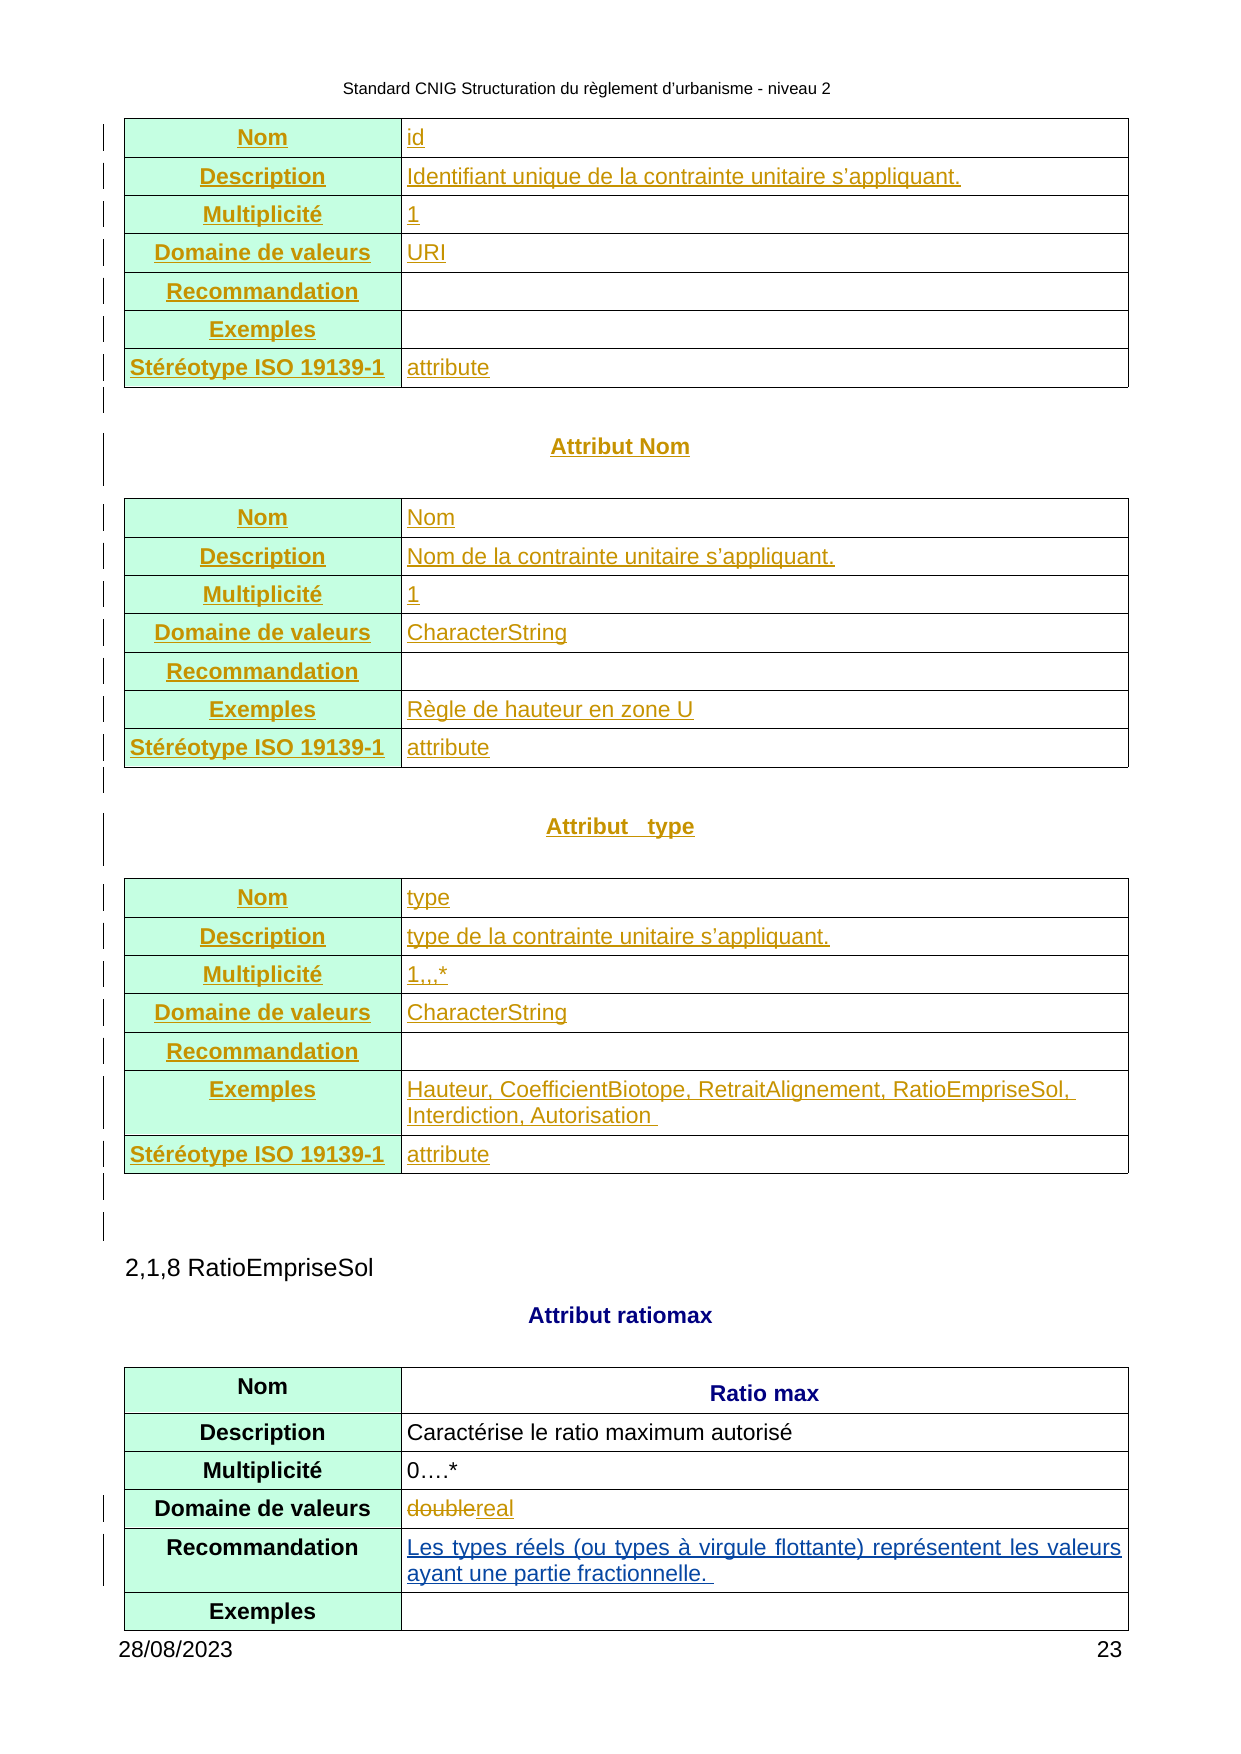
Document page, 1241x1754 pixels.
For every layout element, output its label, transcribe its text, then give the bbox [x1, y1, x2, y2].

table_header Nom [125, 119, 401, 156]
table_header id [402, 119, 1128, 156]
table_cell Description [125, 538, 401, 575]
table_cell Description [125, 918, 401, 955]
table_cell URI [402, 234, 1128, 271]
subtitle Attribut type [118, 813, 1122, 839]
table_cell attribute [402, 349, 1128, 386]
table_cell Recommandation [125, 1033, 401, 1070]
table_cell Domaine de valeurs [125, 614, 401, 651]
table_cell Les types réels (ou types à virgule flottante) représentent les valeurs ayant une partie fractionnelle. [402, 1529, 1128, 1592]
table_cell Multiplicité [125, 196, 401, 233]
table_cell Hauteur, CoefficientBiotope, RetraitAlignement, RatioEmpriseSol, Interdiction, Autorisation [402, 1071, 1128, 1134]
table_cell Stéréotype ISO 19139-1 [125, 1136, 401, 1173]
table_header Nom [402, 499, 1128, 536]
table_cell Stéréotype ISO 19139-1 [125, 349, 401, 386]
table_cell attribute [402, 1136, 1128, 1173]
table_cell 0….* [402, 1452, 1128, 1489]
table_cell Domaine de valeurs [125, 994, 401, 1031]
table_cell Nom de la contrainte unitaire s’appliquant. [402, 538, 1128, 575]
table_cell attribute [402, 729, 1128, 766]
table_cell Stéréotype ISO 19139-1 [125, 729, 401, 766]
text 2,1,8 RatioEmpriseSol [118, 1253, 1122, 1282]
subtitle Attribut Nom [118, 433, 1122, 459]
table_cell Description [125, 158, 401, 195]
table_cell CharacterString [402, 614, 1128, 651]
table_cell Description [125, 1414, 401, 1451]
table_cell Multiplicité [125, 1452, 401, 1489]
table_header Nom [125, 499, 401, 536]
table_cell Multiplicité [125, 956, 401, 993]
table_cell Exemples [125, 311, 401, 348]
table_cell Exemples [125, 691, 401, 728]
table_header Ratio max [402, 1368, 1128, 1412]
table_cell [402, 311, 1128, 348]
table_cell Identifiant unique de la contrainte unitaire s’appliquant. [402, 158, 1128, 195]
table_cell CharacterString [402, 994, 1128, 1031]
table_cell Recommandation [125, 1529, 401, 1592]
table_cell Caractérise le ratio maximum autorisé [402, 1414, 1128, 1451]
table_cell [402, 653, 1128, 690]
table_cell Multiplicité [125, 576, 401, 613]
table_cell [402, 1033, 1128, 1070]
table_cell 1 [402, 576, 1128, 613]
table_cell 1,,,* [402, 956, 1128, 993]
table_cell Domaine de valeurs [125, 234, 401, 271]
table_cell Recommandation [125, 653, 401, 690]
table_cell [402, 1593, 1128, 1630]
table_cell [402, 273, 1128, 310]
table_cell Exemples [125, 1593, 401, 1630]
subtitle Attribut ratiomax [118, 1302, 1122, 1328]
table_cell Domaine de valeurs [125, 1490, 401, 1527]
table_cell Recommandation [125, 273, 401, 310]
table_header type [402, 879, 1128, 916]
table_header Nom [125, 1368, 401, 1412]
table_cell 1 [402, 196, 1128, 233]
table_cell Exemples [125, 1071, 401, 1134]
table_cell Règle de hauteur en zone U [402, 691, 1128, 728]
table_cell type de la contrainte unitaire s’appliquant. [402, 918, 1128, 955]
table_cell real [402, 1490, 1128, 1527]
table_header Nom [125, 879, 401, 916]
